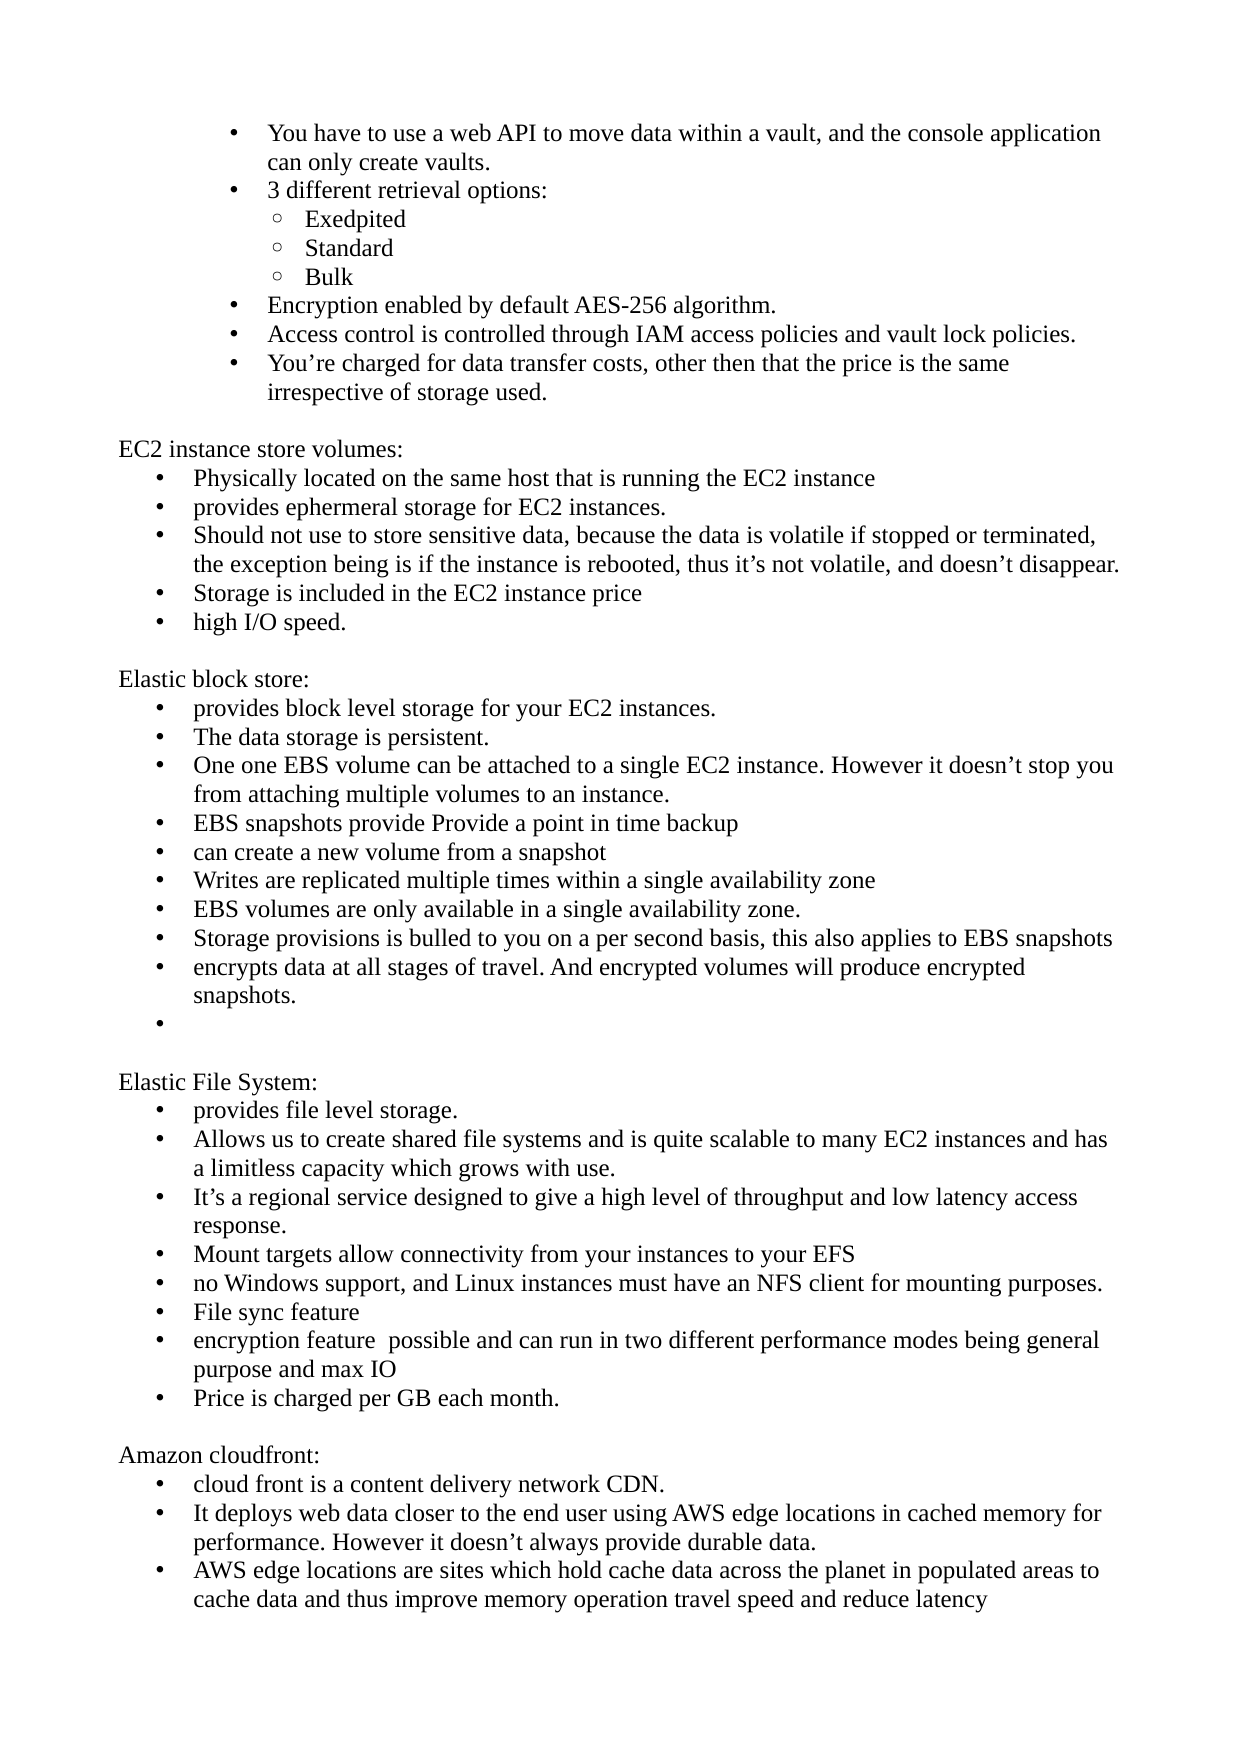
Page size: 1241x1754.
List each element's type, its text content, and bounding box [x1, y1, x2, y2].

list One one EBS volume can be attached to a single EC2 instance. However it doesn’t stop you from attaching multiple volumes to an instance. [156, 751, 1122, 808]
list encrypts data at all stages of travel. And encrypted volumes will produce encrypted snapshots. [156, 952, 1122, 1009]
list can create a new volume from a snapshot [156, 837, 1122, 866]
list cloud front is a content delivery network CDN. [156, 1469, 1122, 1498]
list You have to use a web API to move data within a vault, and the console application can only create vaults. [229, 118, 1122, 176]
text EC2 instance store volumes: [118, 434, 1122, 463]
list Allows us to create shared file systems and is quite scalable to many EC2 instances and has a limitless capacity which grows with use. [156, 1124, 1122, 1182]
list no Windows support, and Linux instances must have an NFS client for mounting purposes. [156, 1268, 1122, 1297]
list Exedpited [267, 204, 1122, 233]
list EBS snapshots provide Provide a point in time backup [156, 808, 1122, 837]
list File sync feature [156, 1297, 1122, 1326]
list The data storage is persistent. [156, 722, 1122, 751]
list Access control is controlled through IAM access policies and vault lock policies. [229, 319, 1122, 348]
list high I/O speed. [156, 607, 1122, 636]
list Should not use to store sensitive data, because the data is volatile if stopped or terminated, the exception being is if the instance is rebooted, thus it’s not volatile, and doesn’t disappear. [156, 521, 1122, 578]
list It’s a regional service designed to give a high level of throughput and low latency access response. [156, 1182, 1122, 1239]
list AWS edge locations are sites which hold cache data across the planet in populated areas to cache data and thus improve memory operation travel speed and reduce latency [156, 1556, 1122, 1613]
list Storage provisions is bulled to you on a per second basis, this also applies to EBS snapshots [156, 923, 1122, 952]
list Storage is included in the EC2 instance price [156, 578, 1122, 607]
text Elastic File System: [118, 1067, 1122, 1096]
list Writes are replicated multiple times within a single availability zone [156, 866, 1122, 894]
text Amazon cloudfront: [118, 1441, 1122, 1469]
text Elastic block store: [118, 664, 1122, 693]
list 3 different retrieval options: [229, 176, 1122, 204]
list Bulk [267, 262, 1122, 291]
list It deploys web data closer to the end user using AWS edge locations in cached memory for performance. However it doesn’t always provide durable data. [156, 1498, 1122, 1556]
list provides ephermeral storage for EC2 instances. [156, 492, 1122, 521]
list You’re charged for data transfer costs, other then that the price is the same irrespective of storage used. [229, 348, 1122, 406]
list encryption feature possible and can run in two different performance modes being general purpose and max IO [156, 1326, 1122, 1383]
list Price is charged per GB each month. [156, 1383, 1122, 1412]
list Encryption enabled by default AES-256 algorithm. [229, 291, 1122, 319]
list Mount targets allow connectivity from your instances to your EFS [156, 1239, 1122, 1268]
list Physically located on the same host that is running the EC2 instance [156, 463, 1122, 492]
list provides file level storage. [156, 1096, 1122, 1124]
list EBS volumes are only available in a single availability zone. [156, 894, 1122, 923]
list Standard [267, 233, 1122, 262]
list provides block level storage for your EC2 instances. [156, 693, 1122, 722]
